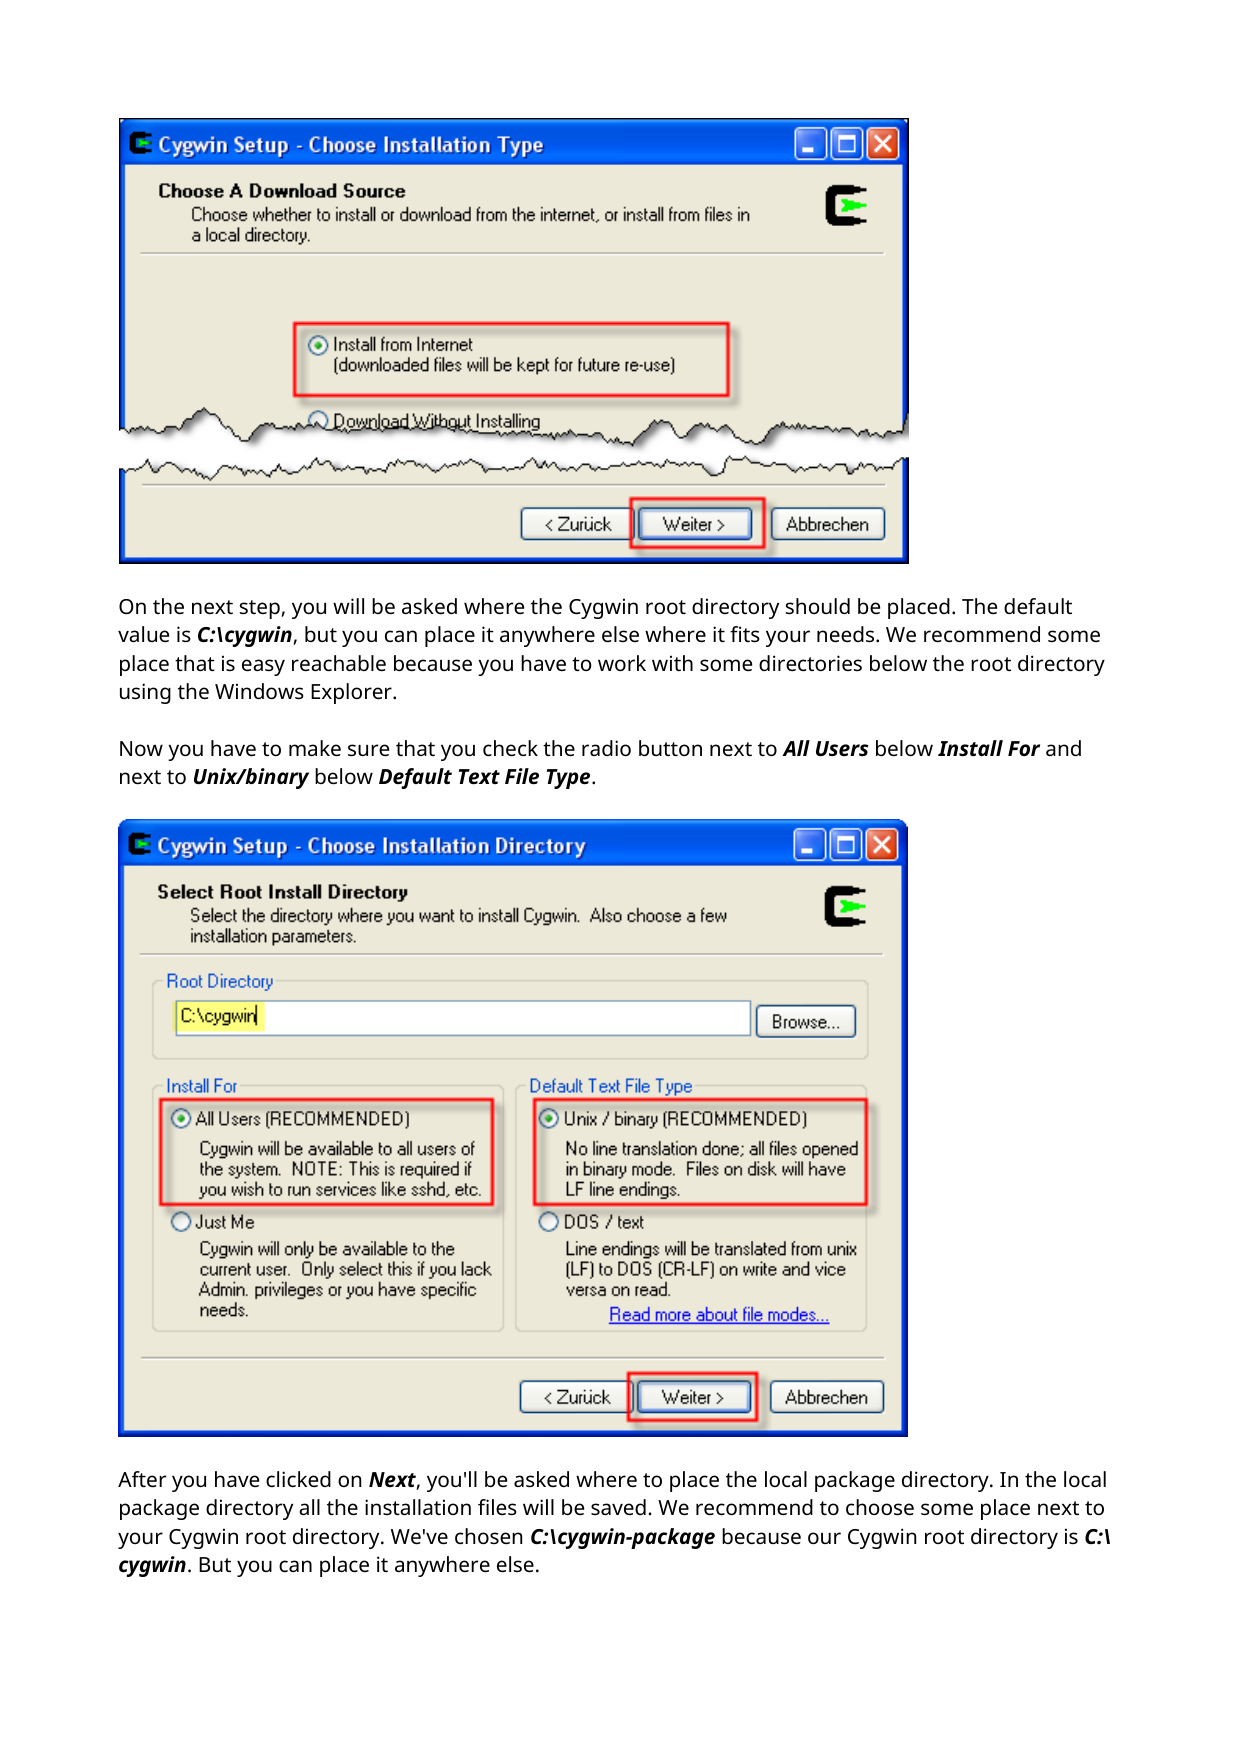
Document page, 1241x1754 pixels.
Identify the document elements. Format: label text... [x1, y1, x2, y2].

picture [119, 118, 909, 564]
picture [118, 819, 908, 1437]
text On the next step, you will be asked where the Cygwin root directory should be placed. The default value is C:\cygwin, but you can place it anywhere else where it fits your needs. We recommend some place that is easy reachable because you have to work with some directories below the root directory using the Windows Explorer. [118, 592, 1122, 706]
text After you have clicked on Next, you'll be asked where to place the local package directory. In the local package directory all the installation files will be saved. We recommend to choose some place next to your Cygwin root directory. We've chosen C:\cygwin-package because our Cygwin root directory is C:\cygwin. But you can place it anywhere else. [118, 1465, 1122, 1579]
text Now you have to make sure that you check the radio button next to All Users below Install For and next to Unix/binary below Default Text File Type. [118, 734, 1122, 791]
